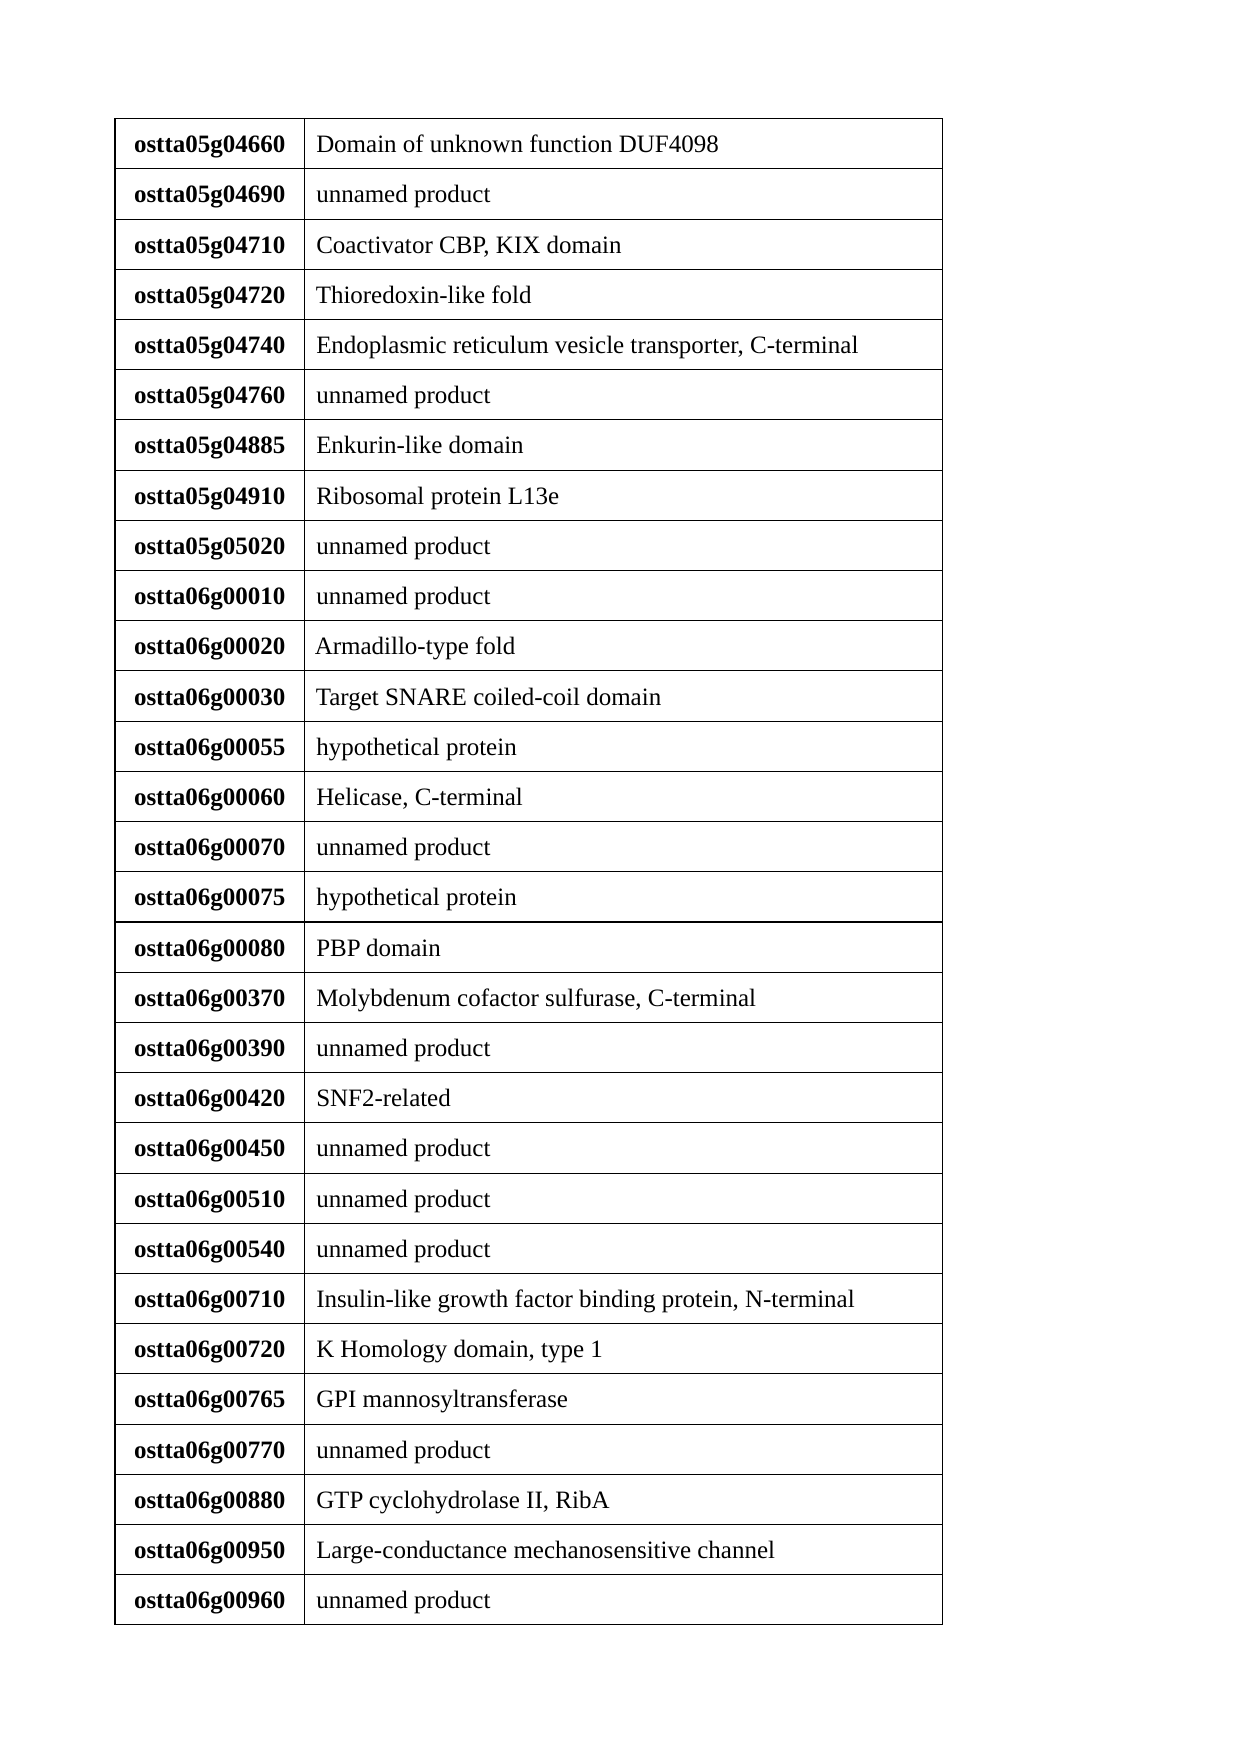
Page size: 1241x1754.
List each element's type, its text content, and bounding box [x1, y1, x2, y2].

table_cell unnamed product [305, 1224, 942, 1273]
table_cell ostta05g04690 [116, 169, 304, 218]
table_cell ostta05g04720 [116, 270, 304, 319]
table_cell unnamed product [305, 1425, 942, 1474]
table_cell ostta06g00060 [116, 772, 304, 821]
table_cell ostta06g00720 [116, 1324, 304, 1373]
table_cell ostta06g00510 [116, 1174, 304, 1223]
table_cell Insulin-like growth factor binding protein, N-terminal [305, 1274, 942, 1323]
table_cell ostta06g00950 [116, 1525, 304, 1574]
table_cell unnamed product [305, 1023, 942, 1072]
table_cell unnamed product [305, 571, 942, 620]
table_cell GPI mannosyltransferase [305, 1374, 942, 1423]
table_cell hypothetical protein [305, 722, 942, 771]
table_cell unnamed product [305, 1123, 942, 1172]
table_cell Ribosomal protein L13e [305, 471, 942, 520]
table_cell unnamed product [305, 1575, 942, 1624]
table_cell ostta06g00080 [116, 923, 304, 972]
table_cell ostta06g00020 [116, 621, 304, 670]
table_cell ostta06g00420 [116, 1073, 304, 1122]
table_cell unnamed product [305, 1174, 942, 1223]
table_cell ostta05g04885 [116, 420, 304, 469]
table_cell ostta06g00770 [116, 1425, 304, 1474]
table_cell Enkurin-like domain [305, 420, 942, 469]
table_cell ostta06g00055 [116, 722, 304, 771]
table_cell Domain of unknown function DUF4098 [305, 119, 942, 168]
table_cell ostta05g04910 [116, 471, 304, 520]
table_cell ostta06g00370 [116, 973, 304, 1022]
table_cell ostta05g04660 [116, 119, 304, 168]
table_cell unnamed product [305, 370, 942, 419]
table_cell ostta06g00540 [116, 1224, 304, 1273]
table_cell ostta06g00710 [116, 1274, 304, 1323]
table_cell ostta06g00880 [116, 1475, 304, 1524]
table_cell ostta06g00070 [116, 822, 304, 871]
table_cell Coactivator CBP, KIX domain [305, 220, 942, 269]
table_cell ostta06g00450 [116, 1123, 304, 1172]
table_cell GTP cyclohydrolase II, RibA [305, 1475, 942, 1524]
table_cell Thioredoxin-like fold [305, 270, 942, 319]
table_cell ostta05g05020 [116, 521, 304, 570]
table_cell Molybdenum cofactor sulfurase, C-terminal [305, 973, 942, 1022]
table_cell ostta06g00010 [116, 571, 304, 620]
table_cell unnamed product [305, 822, 942, 871]
table_cell Large-conductance mechanosensitive channel [305, 1525, 942, 1574]
table_cell Endoplasmic reticulum vesicle transporter, C-terminal [305, 320, 942, 369]
table_cell hypothetical protein [305, 872, 942, 921]
table_cell ostta05g04740 [116, 320, 304, 369]
table_cell PBP domain [305, 923, 942, 972]
table_cell Armadillo-type fold [305, 621, 942, 670]
table_cell ostta06g00765 [116, 1374, 304, 1423]
table_cell SNF2-related [305, 1073, 942, 1122]
table_cell Target SNARE coiled-coil domain [305, 671, 942, 721]
table_cell Helicase, C-terminal [305, 772, 942, 821]
table_cell ostta06g00030 [116, 671, 304, 721]
table_cell K Homology domain, type 1 [305, 1324, 942, 1373]
table_cell ostta06g00390 [116, 1023, 304, 1072]
table_cell ostta05g04760 [116, 370, 304, 419]
table_cell unnamed product [305, 169, 942, 218]
table_cell ostta06g00075 [116, 872, 304, 921]
table_cell unnamed product [305, 521, 942, 570]
table_cell ostta05g04710 [116, 220, 304, 269]
table_cell ostta06g00960 [116, 1575, 304, 1624]
